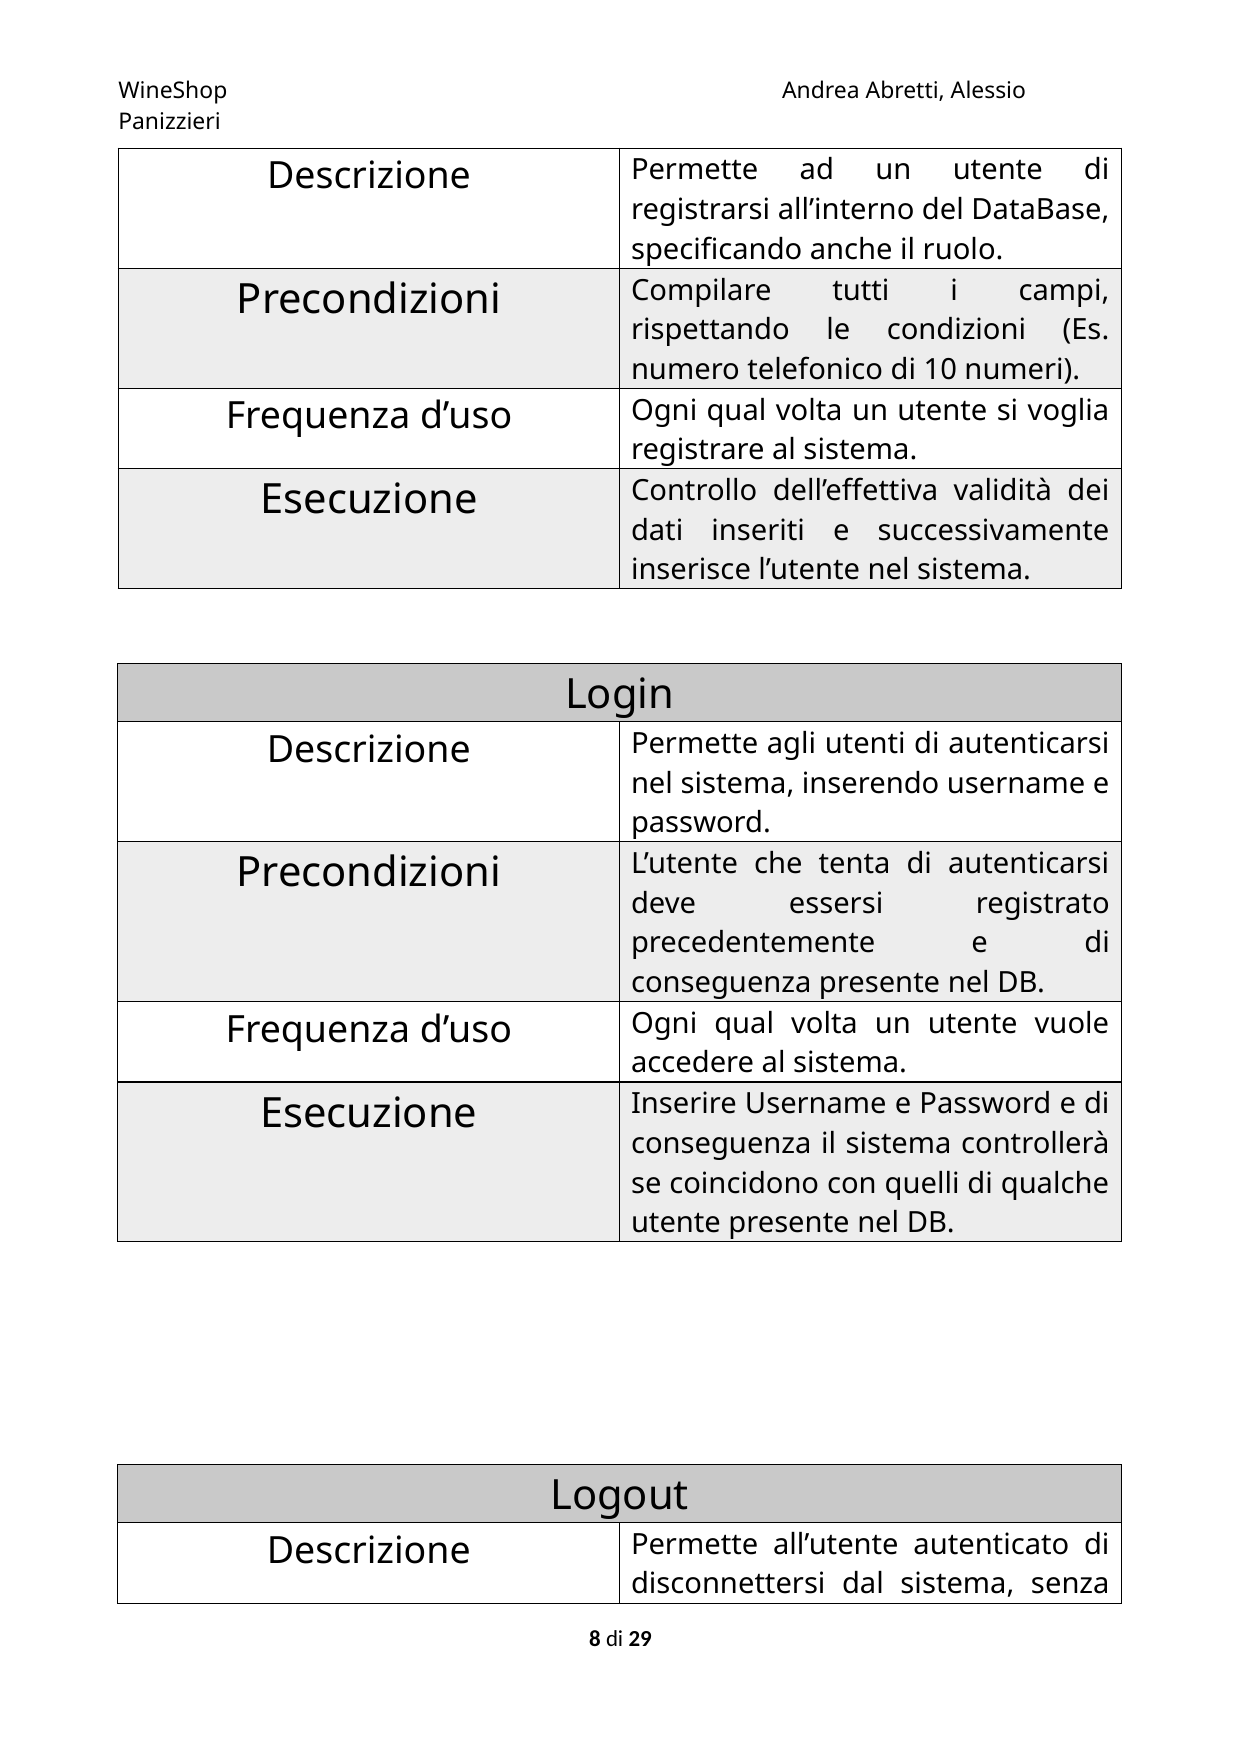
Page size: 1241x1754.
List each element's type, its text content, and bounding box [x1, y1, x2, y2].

table_cell Controllo dell’effettiva validità dei dati inseriti e successivamente inserisce l’utente nel sistema. [620, 469, 1121, 588]
table_cell Descrizione [119, 149, 619, 268]
table_cell Precondizioni [118, 842, 619, 1001]
table_cell Permette all’utente autenticato di disconnettersi dal sistema, senza [620, 1523, 1121, 1602]
table_cell Descrizione [118, 1523, 619, 1602]
table_cell Frequenza d’uso [119, 389, 619, 468]
table_cell Compilare tutti i campi, rispettando le condizioni (Es. numero telefonico di 10 numeri). [620, 269, 1121, 388]
table_cell L’utente che tenta di autenticarsi deve essersi registrato precedentemente e di conseguenza presente nel DB. [620, 842, 1121, 1001]
table_cell Permette ad un utente di registrarsi all’interno del DataBase, specificando anche il ruolo. [620, 149, 1121, 268]
table_cell Inserire Username e Password e di conseguenza il sistema controllerà se coincidono con quelli di qualche utente presente nel DB. [620, 1083, 1121, 1241]
table_header Logout [118, 1465, 1121, 1522]
table_cell Descrizione [118, 722, 619, 841]
table_header Login [118, 664, 1121, 721]
table_cell Ogni qual volta un utente si voglia registrare al sistema. [620, 389, 1121, 468]
table_cell Precondizioni [119, 269, 619, 388]
table_cell Ogni qual volta un utente vuole accedere al sistema. [620, 1002, 1121, 1081]
table_cell Frequenza d’uso [118, 1002, 619, 1081]
table_cell Esecuzione [118, 1083, 619, 1241]
table_cell Permette agli utenti di autenticarsi nel sistema, inserendo username e password. [620, 722, 1121, 841]
table_cell Esecuzione [119, 469, 619, 588]
